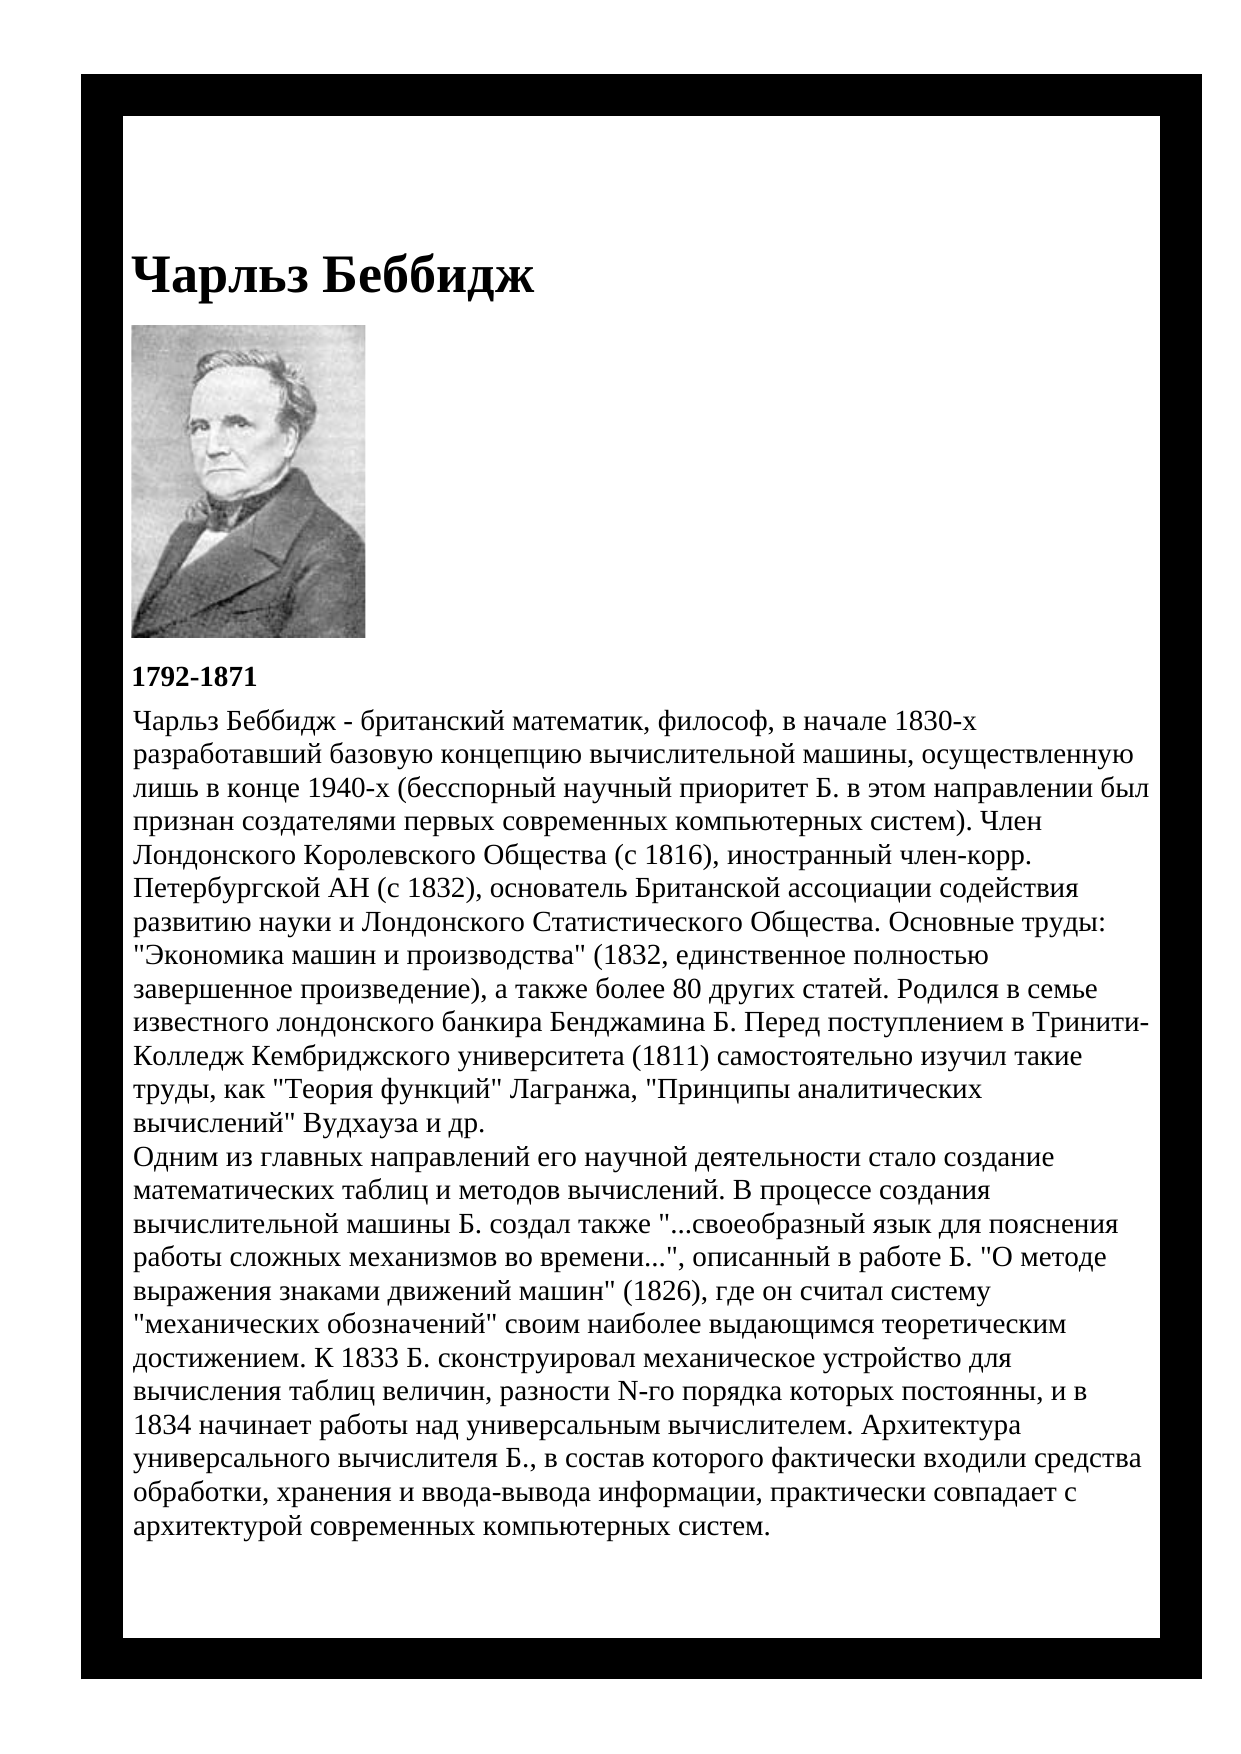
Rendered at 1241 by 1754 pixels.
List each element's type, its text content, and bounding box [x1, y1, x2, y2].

text Чарльз Беббидж [131, 242, 1152, 304]
subtitle Одним из главных направлений его научной деятельности стало создание математических таблиц и методов вычислений. В процессе создания вычислительной машины Б. создал также "...своеобразный язык для пояснения работы сложных механизмов во времени...", описанный в работе Б. "О методе выражения знаками движений машин" (1826), где он считал систему "механических обозначений" своим наиболее выдающимся теоретическим достижением. К 1833 Б. сконструировал механическое устройство для вычисления таблиц величин, разности N-го порядка которых постоянны, и в 1834 начинает работы над универсальным вычислителем. Архитектура универсального вычислителя Б., в состав которого фактически входили средства обработки, хранения и ввода-вывода информации, практически совпадает с архитектурой современных компьютерных систем. [133, 1139, 1152, 1541]
subtitle Чарльз Беббидж - британский математик, философ, в начале 1830-х разработавший базовую концепцию вычислительной машины, осуществленную лишь в конце 1940-х (бесспорный научный приоритет Б. в этом направлении был признан создателями первых современных компьютерных систем). Член Лондонского Королевского Общества (с 1816), иностранный член-корр. Петербургской АН (с 1832), основатель Британской ассоциации содействия развитию науки и Лондонского Статистического Общества. Основные труды: "Экономика машин и производства" (1832, единственное полностью завершенное произведение), а также более 80 других статей. Родился в семье известного лондонского банкира Бенджамина Б. Перед поступлением в Тринити-Колледж Кембриджского университета (1811) самостоятельно изучил такие труды, как "Теория функций" Лагранжа, "Принципы аналитических вычислений" Вудхауза и др. [133, 703, 1152, 1139]
text 1792-1871 [131, 659, 1152, 692]
